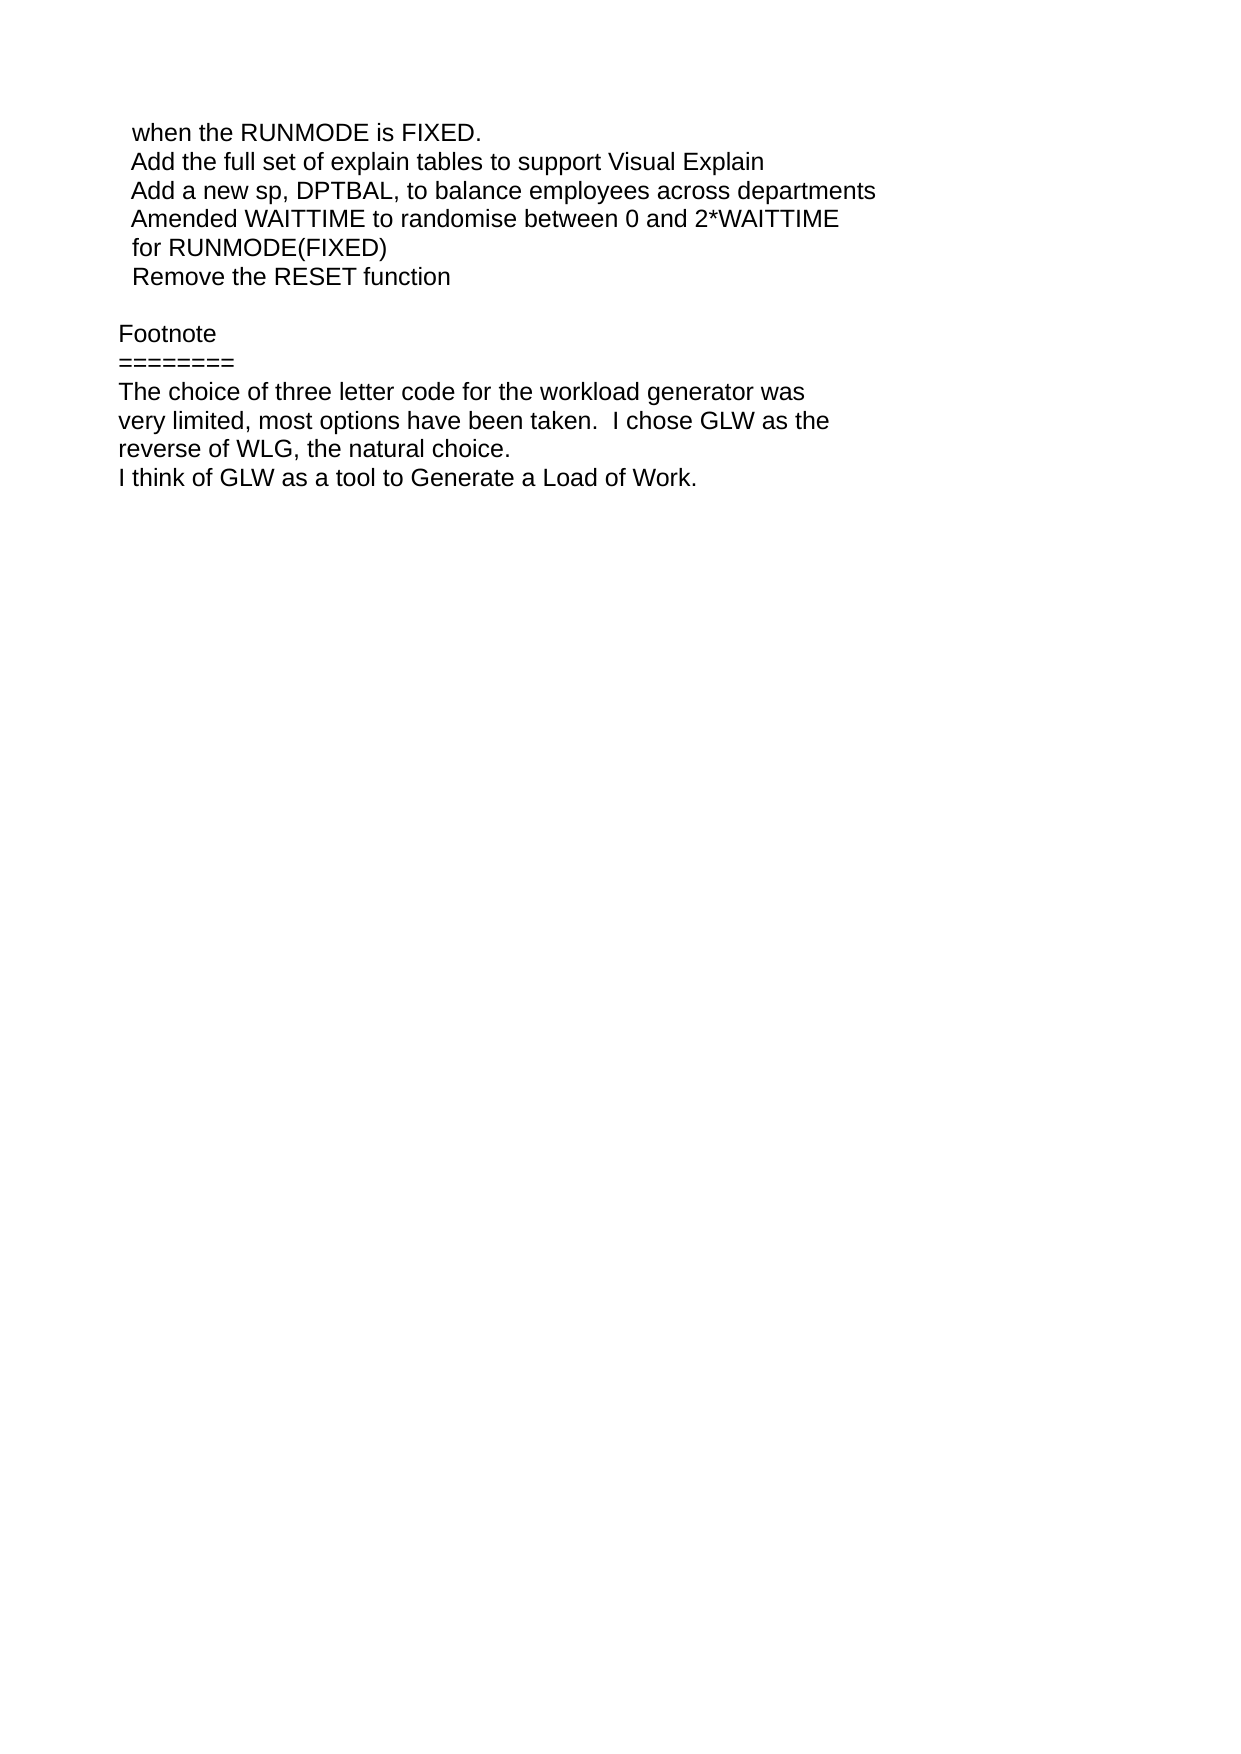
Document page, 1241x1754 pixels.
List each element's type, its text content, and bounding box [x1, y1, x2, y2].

text ======== [118, 348, 1122, 377]
text Add the full set of explain tables to support Visual Explain [118, 147, 1122, 176]
text for RUNMODE(FIXED) [118, 233, 1122, 262]
text very limited, most options have been taken. I chose GLW as the [118, 406, 1122, 434]
text Footnote [118, 319, 1122, 348]
text reverse of WLG, the natural choice. [118, 434, 1122, 463]
text Add a new sp, DPTBAL, to balance employees across departments [118, 176, 1122, 204]
text when the RUNMODE is FIXED. [118, 118, 1122, 147]
text I think of GLW as a tool to Generate a Load of Work. [118, 463, 1122, 492]
text The choice of three letter code for the workload generator was [118, 377, 1122, 406]
text Amended WAITTIME to randomise between 0 and 2*WAITTIME [118, 204, 1122, 233]
text Remove the RESET function [118, 262, 1122, 291]
